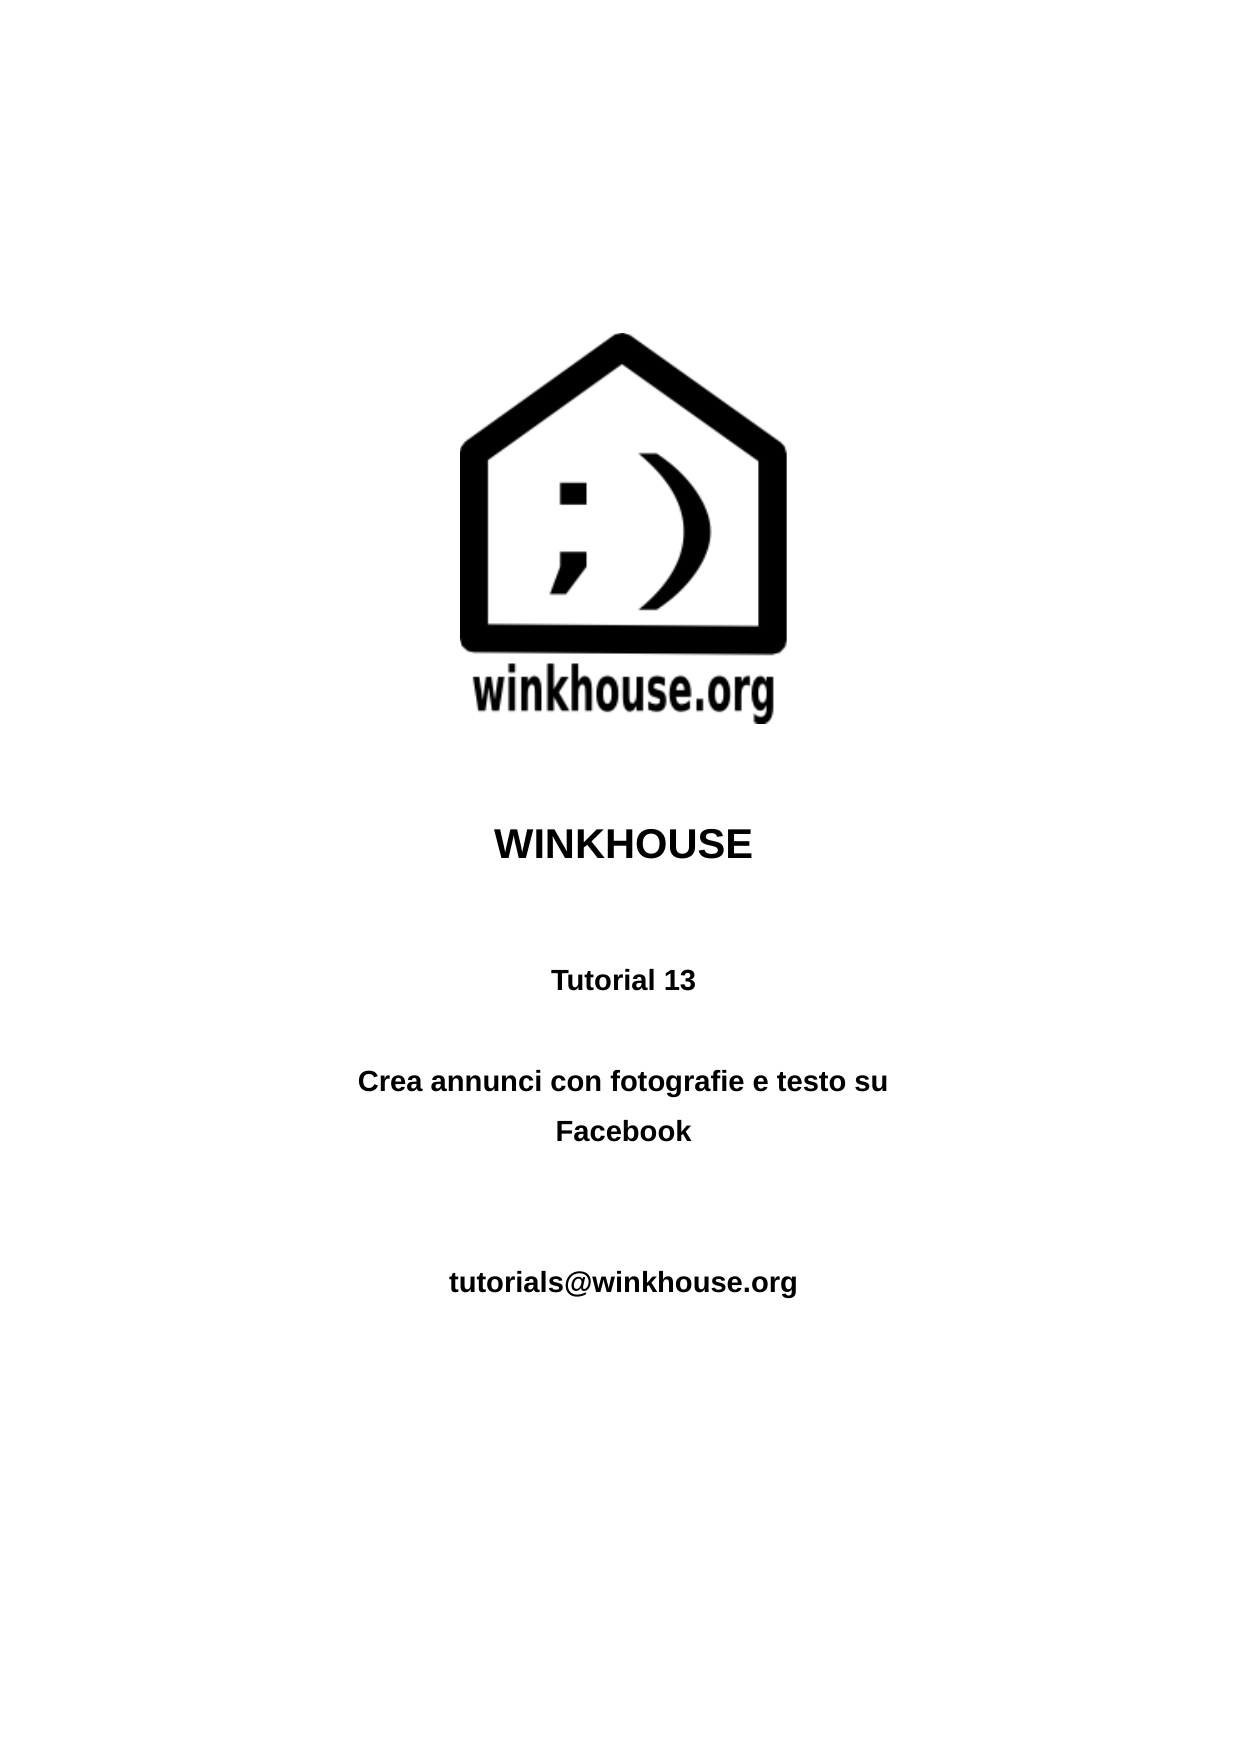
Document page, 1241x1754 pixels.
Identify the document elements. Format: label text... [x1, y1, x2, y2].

text tutorials@winkhouse.org [64, 1265, 1183, 1299]
picture [460, 333, 787, 724]
text WINKHOUSE [64, 819, 1183, 867]
text Tutorial 13 [64, 963, 1183, 997]
text Crea annunci con fotografie e testo su [64, 1064, 1183, 1097]
text Facebook [64, 1114, 1183, 1148]
